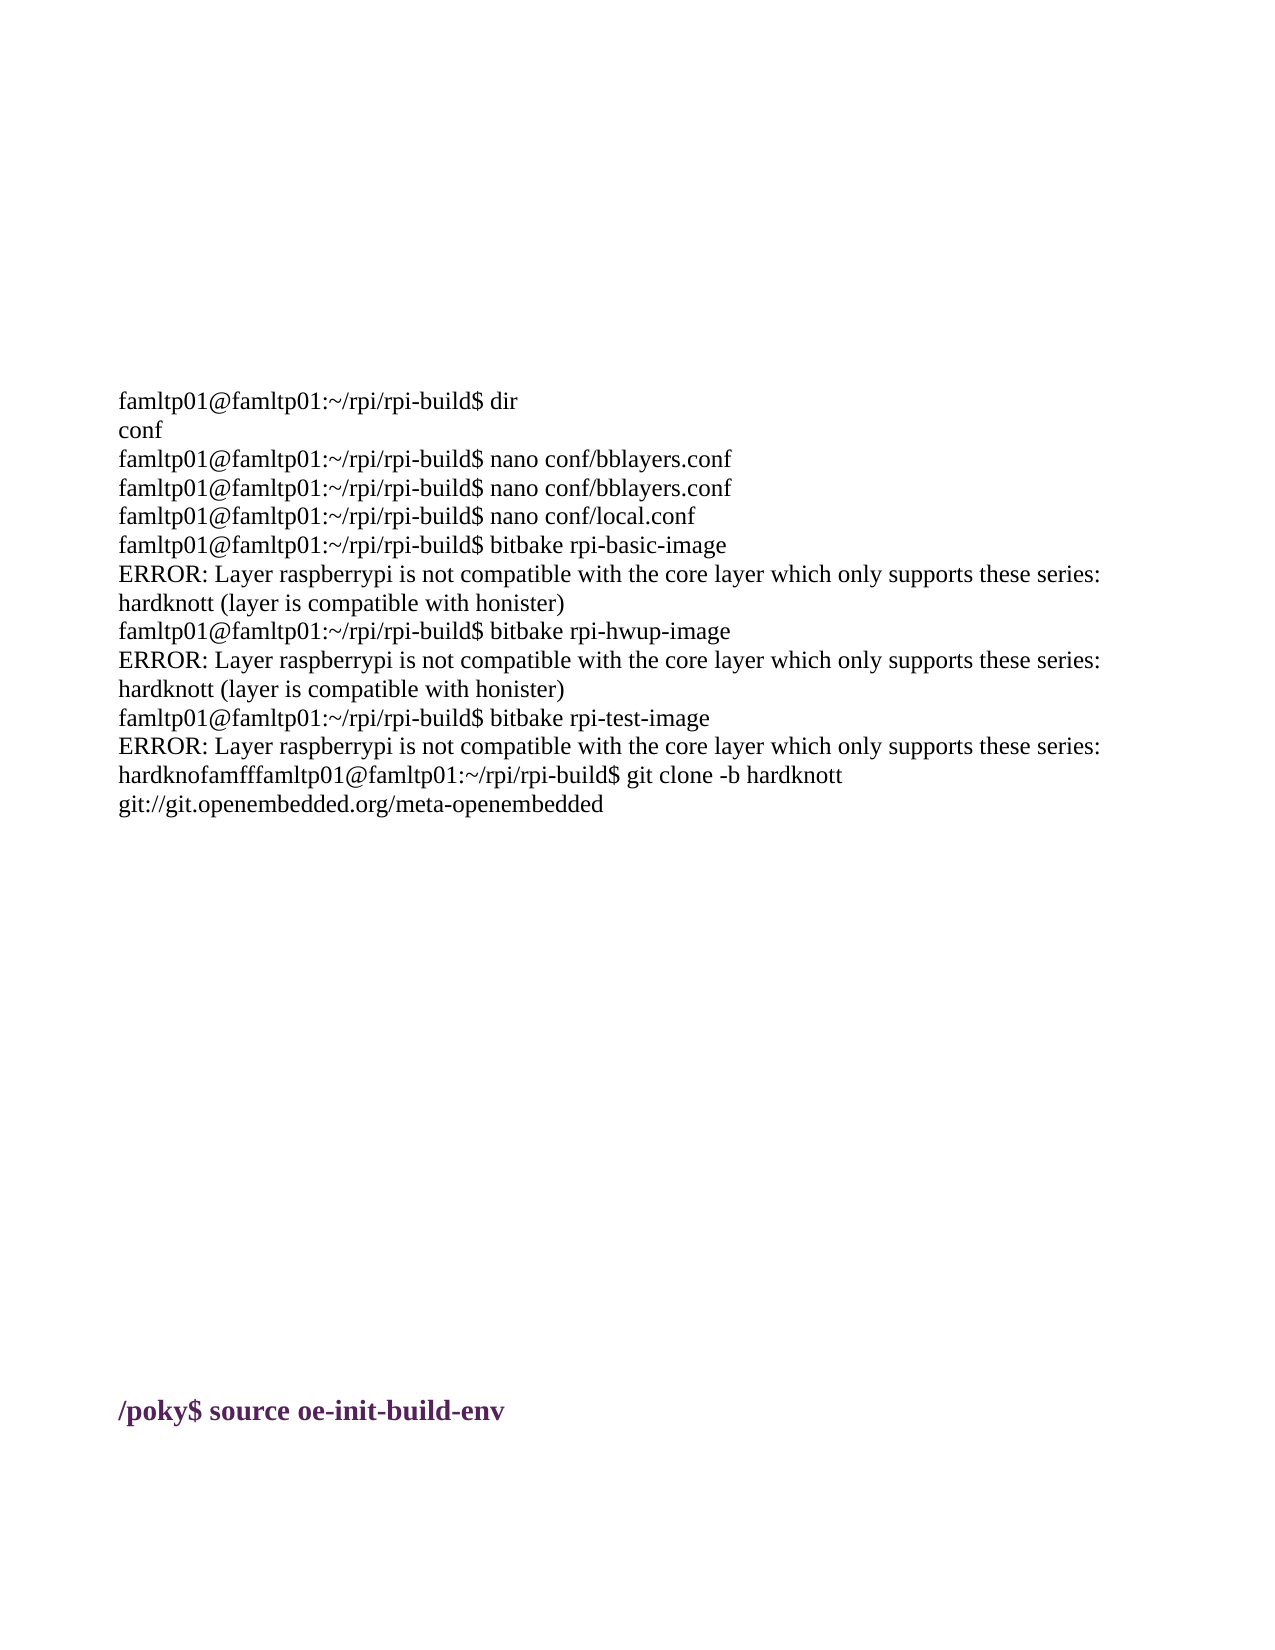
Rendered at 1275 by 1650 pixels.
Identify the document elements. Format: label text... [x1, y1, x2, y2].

text /poky$ source oe-init-build-env [118, 1393, 1157, 1426]
text conf [118, 415, 1157, 444]
text famltp01@famltp01:~/rpi/rpi-build$ bitbake rpi-basic-image [118, 530, 1157, 559]
text ERROR: Layer raspberrypi is not compatible with the core layer which only supports these series: hardknott (layer is compatible with honister) [118, 645, 1157, 703]
text famltp01@famltp01:~/rpi/rpi-build$ bitbake rpi-hwup-image [118, 616, 1157, 645]
text ERROR: Layer raspberrypi is not compatible with the core layer which only supports these series: hardknofamfffamltp01@famltp01:~/rpi/rpi-build$ git clone -b hardknott git://git.openembedded.org/meta-openembedded [118, 731, 1157, 818]
text famltp01@famltp01:~/rpi/rpi-build$ dir [118, 386, 1157, 415]
text famltp01@famltp01:~/rpi/rpi-build$ nano conf/local.conf [118, 501, 1157, 530]
text famltp01@famltp01:~/rpi/rpi-build$ bitbake rpi-test-image [118, 703, 1157, 731]
text famltp01@famltp01:~/rpi/rpi-build$ nano conf/bblayers.conf [118, 473, 1157, 501]
text ERROR: Layer raspberrypi is not compatible with the core layer which only supports these series: hardknott (layer is compatible with honister) [118, 559, 1157, 616]
text famltp01@famltp01:~/rpi/rpi-build$ nano conf/bblayers.conf [118, 444, 1157, 473]
